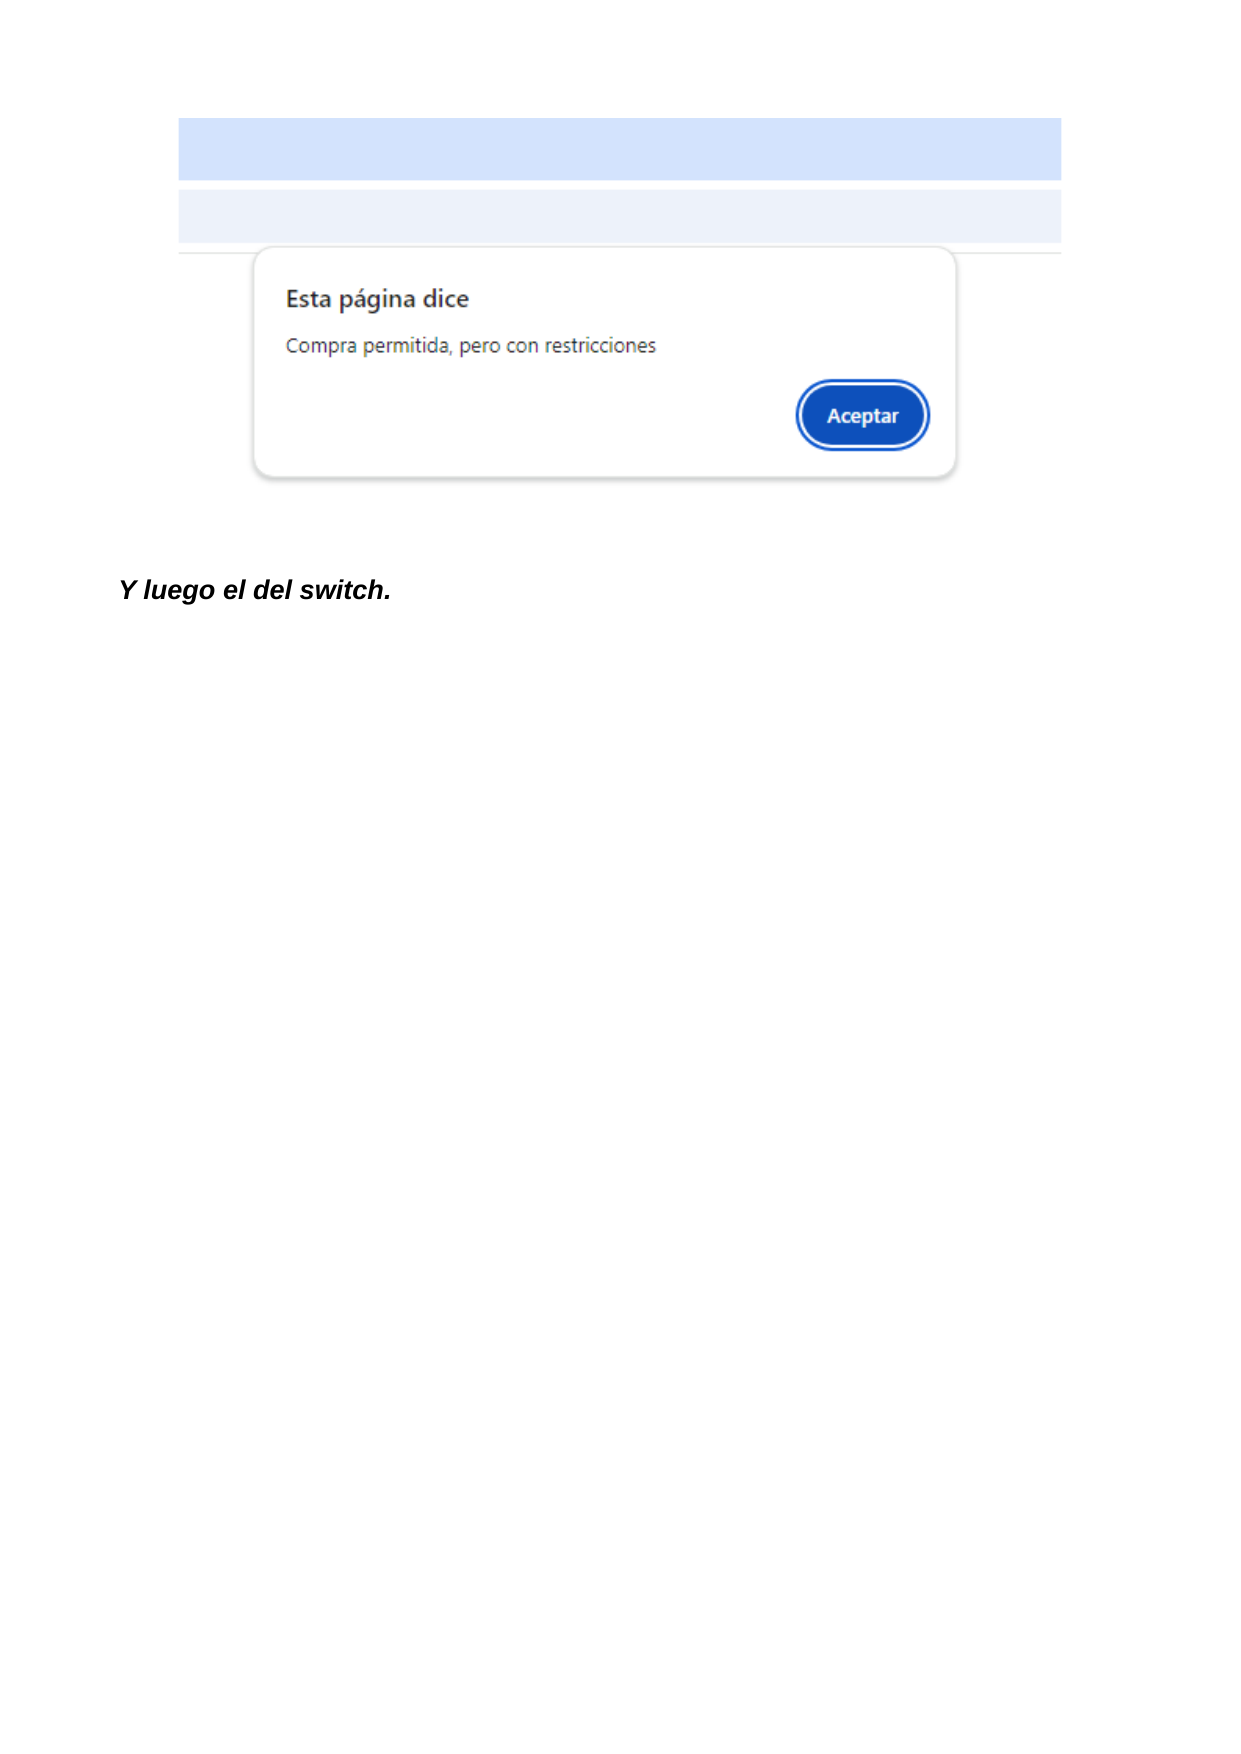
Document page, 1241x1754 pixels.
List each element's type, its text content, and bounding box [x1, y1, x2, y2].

picture [178, 118, 1062, 575]
subtitle Y luego el del switch. [118, 118, 1122, 606]
